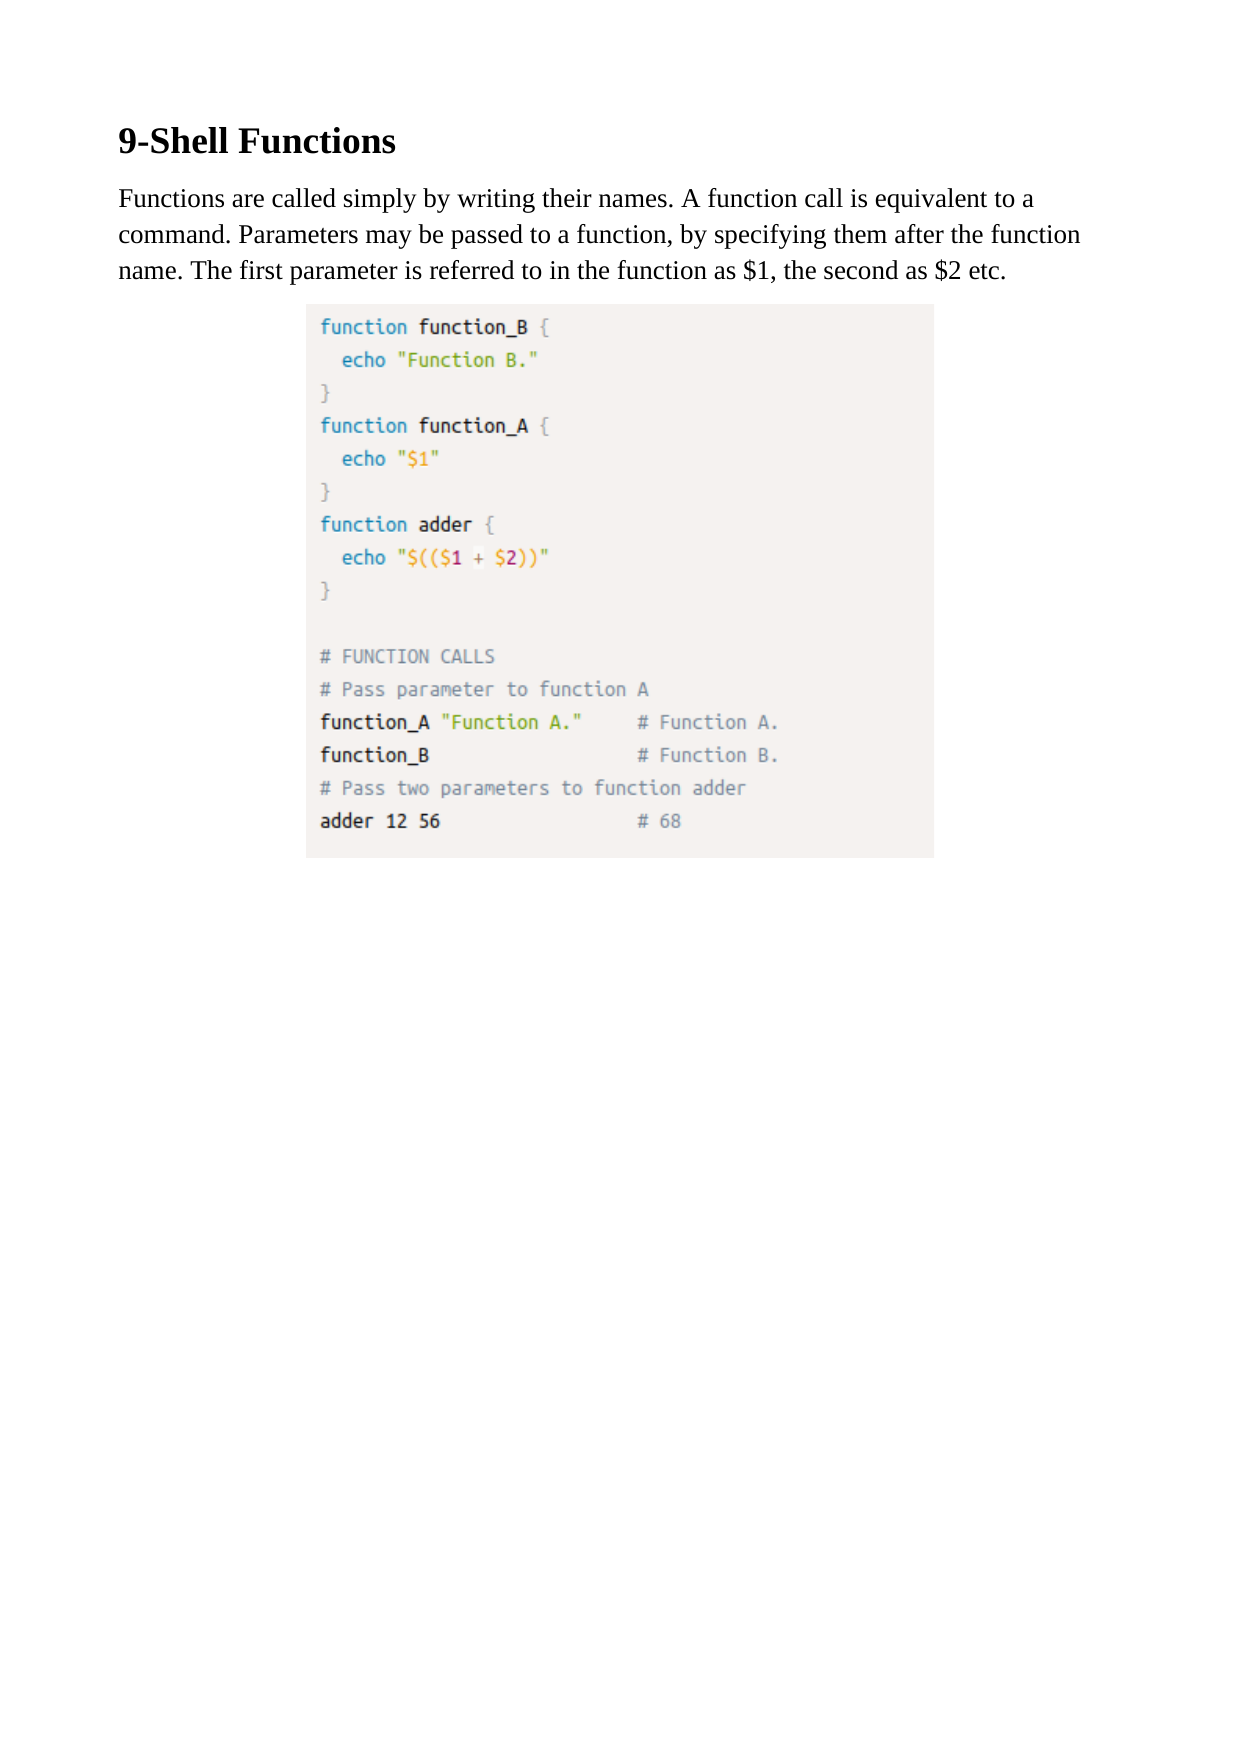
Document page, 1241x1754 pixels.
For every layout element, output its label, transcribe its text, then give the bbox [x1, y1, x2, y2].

text 9-Shell Functions [118, 118, 1122, 161]
text Functions are called simply by writing their names. A function call is equivalent to a command. Parameters may be passed to a function, by specifying them after the function name. The first parameter is referred to in the function as $1, the second as $2 etc. [118, 182, 1122, 285]
picture [306, 304, 935, 858]
